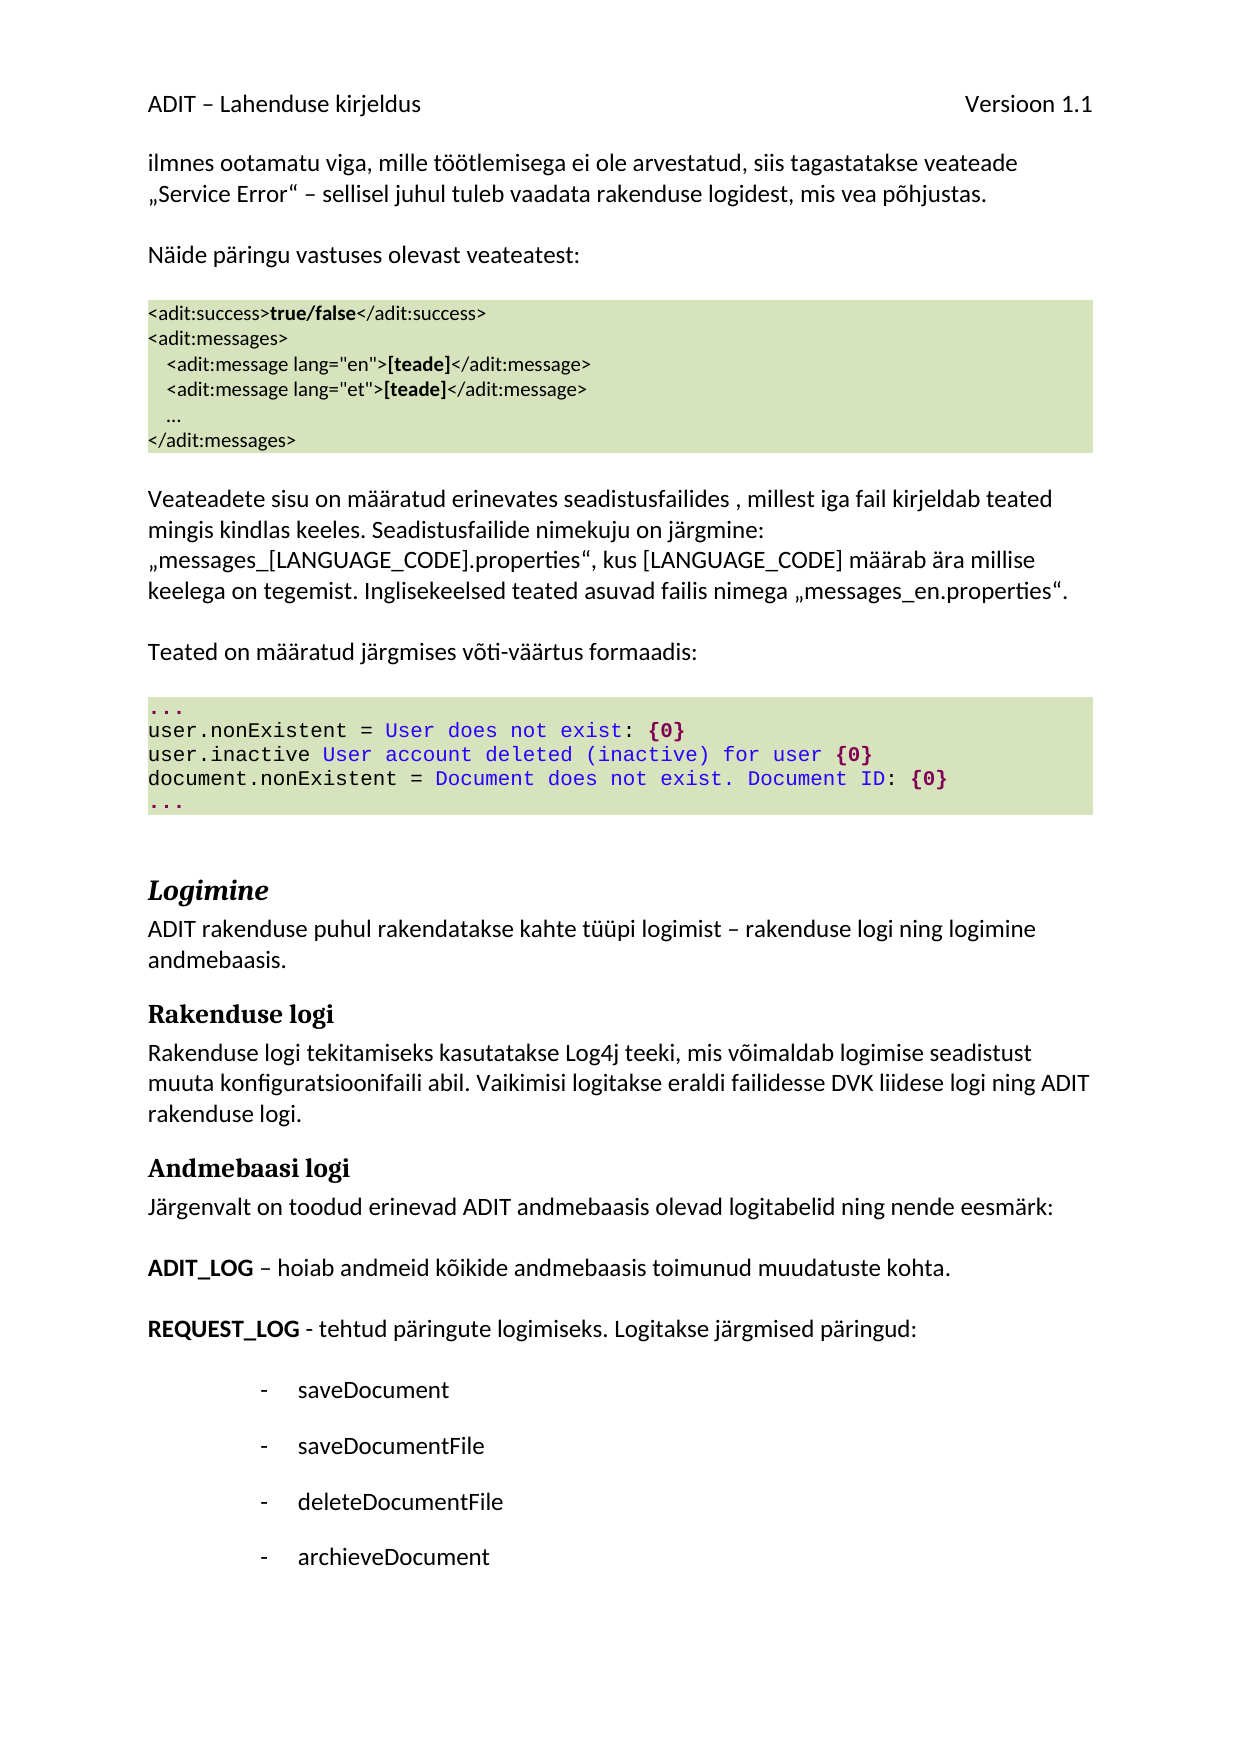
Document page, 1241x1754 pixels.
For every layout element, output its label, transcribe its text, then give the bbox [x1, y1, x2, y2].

text user.inactive User account deleted (inactive) for user {0} [148, 744, 1093, 768]
list deleteDocumentFile [260, 1486, 1093, 1516]
text user.nonExistent = User does not exist: {0} [148, 721, 1093, 744]
text ... [148, 697, 1093, 721]
text <adit:messages> [148, 326, 1093, 351]
text document.nonExistent = Document does not exist. Document ID: {0} [148, 768, 1093, 791]
text <adit:message lang="et">[teade]</adit:message> [148, 376, 1093, 402]
subtitle Logimine [148, 840, 1093, 907]
text Näide päringu vastuses olevast veateatest: [148, 239, 1093, 270]
text Veateadete sisu on määratud erinevates seadistusfailides , millest iga fail kirjeldab teated mingis kindlas keeles. Seadistusfailide nimekuju on järgmine: „messages_[LANGUAGE_CODE].properties“, kus [LANGUAGE_CODE] määrab ära millise keelega on tegemist. Inglisekeelsed teated asuvad failis nimega „messages_en.properties“. [148, 483, 1093, 605]
list saveDocument [260, 1374, 1093, 1404]
text ADIT rakenduse puhul rakendatakse kahte tüüpi logimist – rakenduse logi ning logimine andmebaasis. [148, 913, 1093, 974]
subtitle Rakenduse logi [148, 999, 1093, 1031]
text REQUEST_LOG - tehtud päringute logimiseks. Logitakse järgmised päringud: [148, 1313, 1093, 1343]
text … [148, 402, 1093, 427]
list </adit:messages> [148, 427, 1093, 453]
list saveDocumentFile [260, 1430, 1093, 1460]
subtitle Andmebaasi logi [148, 1153, 1093, 1184]
text Järgenvalt on toodud erinevad ADIT andmebaasis olevad logitabelid ning nende eesmärk: [148, 1191, 1093, 1221]
list archieveDocument [260, 1541, 1093, 1572]
text ilmnes ootamatu viga, mille töötlemisega ei ole arvestatud, siis tagastatakse veateade „Service Error“ – sellisel juhul tuleb vaadata rakenduse logidest, mis vea põhjustas. [148, 148, 1093, 209]
text <adit:success>true/false</adit:success> [148, 300, 1093, 326]
text Teated on määratud järgmises võti-väärtus formaadis: [148, 636, 1093, 666]
text Rakenduse logi tekitamiseks kasutatakse Log4j teeki, mis võimaldab logimise seadistust muuta konfiguratsioonifaili abil. Vaikimisi logitakse eraldi failidesse DVK liidese logi ning ADIT rakenduse logi. [148, 1037, 1093, 1128]
text ADIT_LOG – hoiab andmeid kõikide andmebaasis toimunud muudatuste kohta. [148, 1252, 1093, 1313]
text ... [148, 791, 1093, 815]
text <adit:message lang="en">[teade]</adit:message> [148, 351, 1093, 376]
